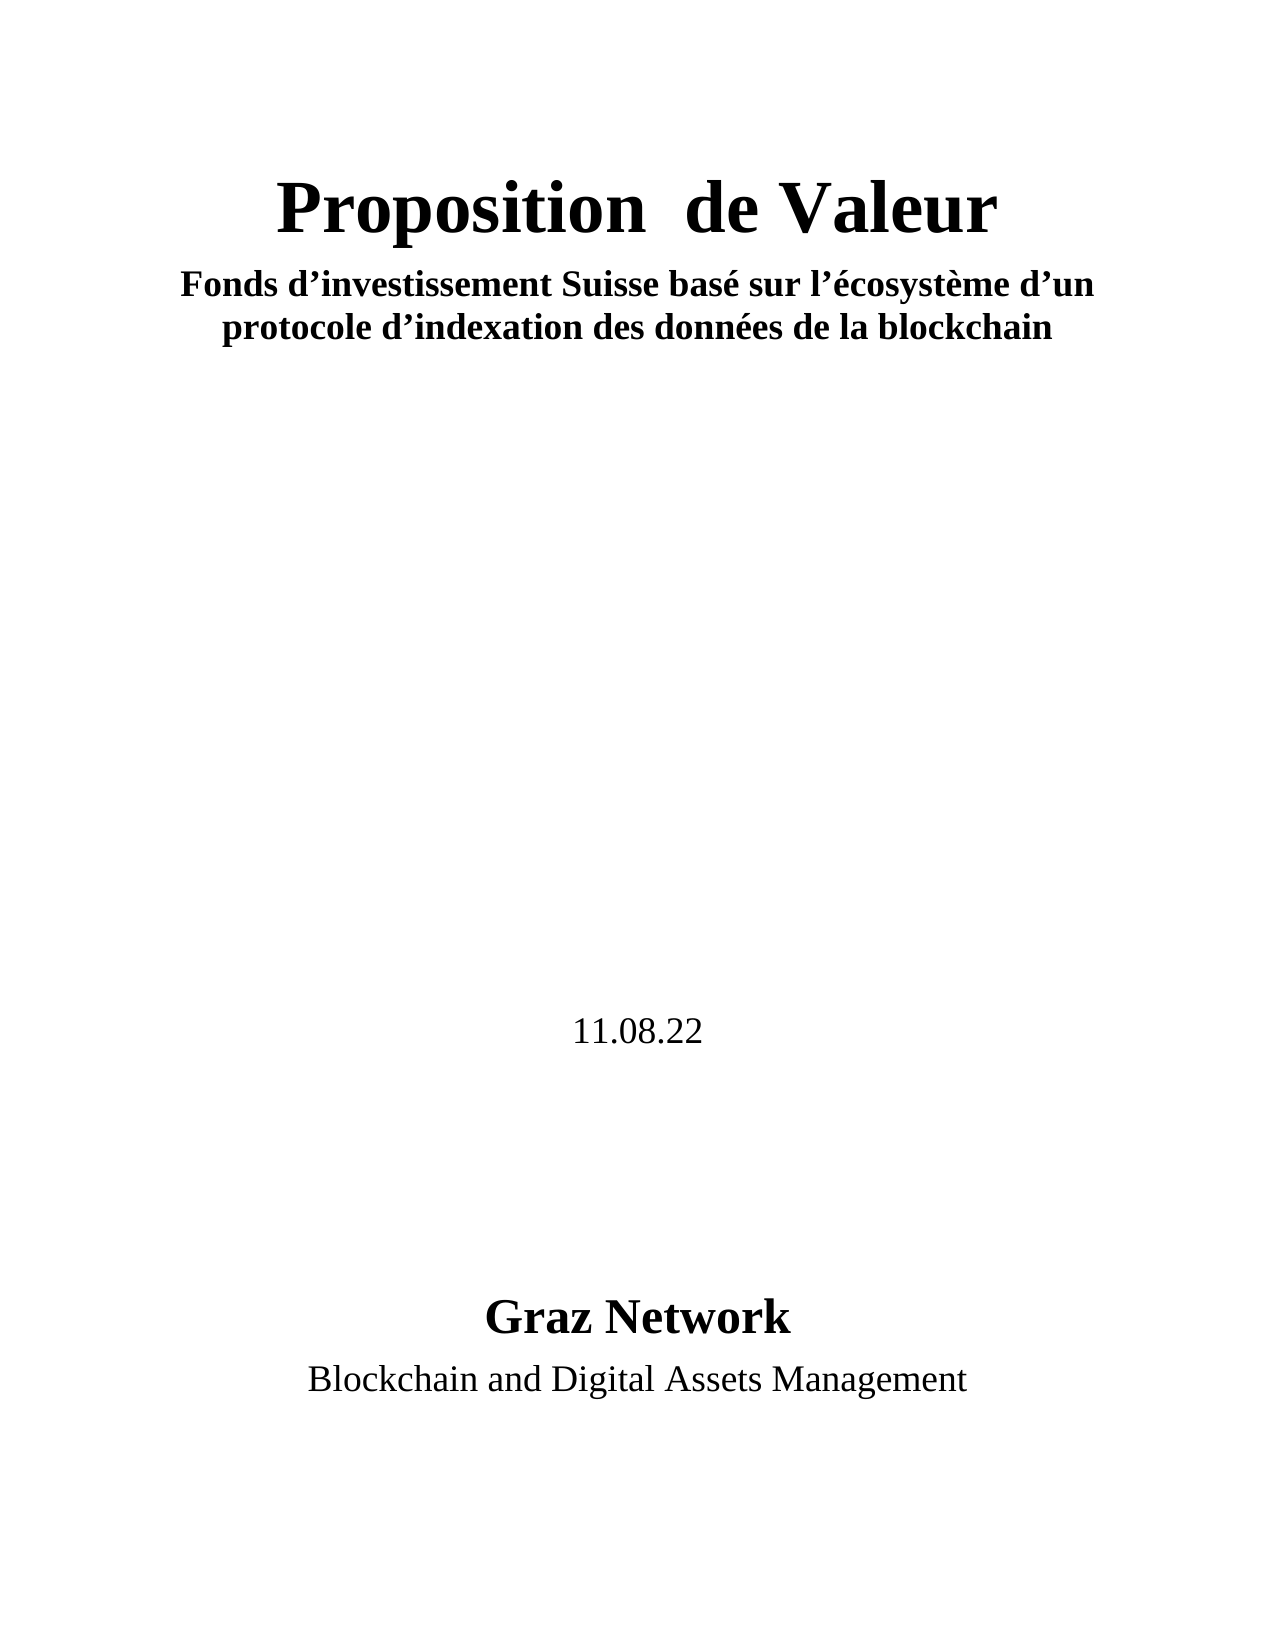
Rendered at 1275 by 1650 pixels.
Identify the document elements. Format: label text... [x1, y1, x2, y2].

text Fonds d’investissement Suisse basé sur l’écosystème d’un protocole d’indexation des données de la blockchain [150, 261, 1125, 347]
text Graz Network [150, 1286, 1125, 1344]
text Proposition de Valeur [150, 162, 1125, 249]
text Blockchain and Digital Assets Management [150, 1356, 1125, 1399]
text 11.08.22 [150, 1008, 1125, 1051]
